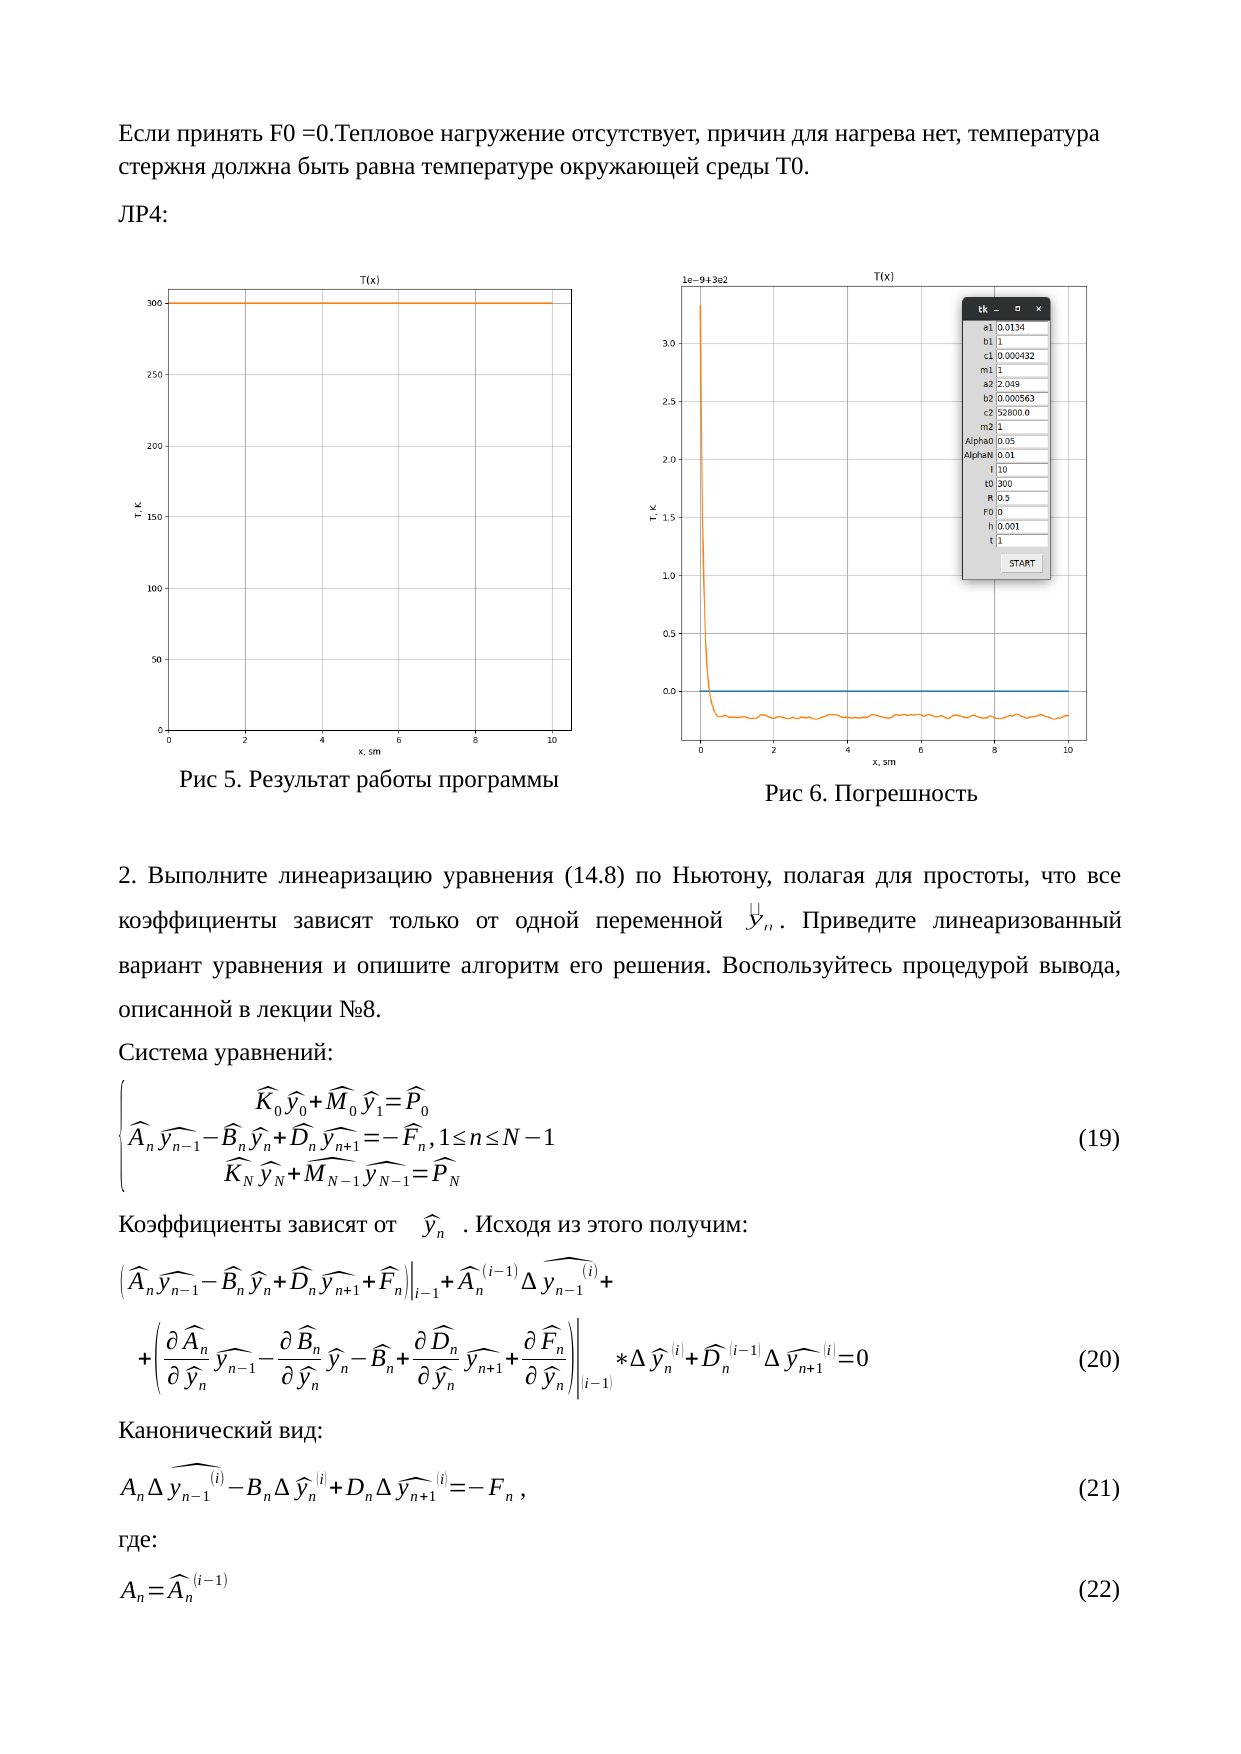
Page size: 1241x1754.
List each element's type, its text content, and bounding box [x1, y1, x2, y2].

table_header Рис 5. Результат работы программы [118, 246, 620, 812]
text Система уравнений: [118, 1037, 1122, 1066]
text (19) [118, 1080, 1122, 1195]
text Если принять F0 =0.Тепловое нагружение отсутствует, причин для нагрева нет, температура стержня должна быть равна температуре окружающей среды T0. [118, 118, 1122, 180]
text 2. Выполните линеаризацию уравнения (14.8) по Ньютону, полагая для простоты, что все коэффициенты зависят только от одной переменной . Приведите линеаризованный вариант уравнения и опишите алгоритм его решения. Воспользуйтесь процедурой вывода, описанной в лекции №8. [118, 860, 1122, 1022]
text где: [118, 1524, 1122, 1553]
text Коэффициенты зависят от . Исходя из этого получим: [118, 1209, 1122, 1242]
text , (21) [118, 1463, 1122, 1505]
text Канонический вид: [118, 1415, 1122, 1444]
text ЛР4: [118, 199, 1122, 227]
text (20) [118, 1317, 1122, 1401]
table_header Рис 6. Погрешность [620, 246, 1122, 812]
picture [123, 252, 615, 765]
text (22) [118, 1572, 1122, 1607]
picture [625, 252, 1117, 778]
